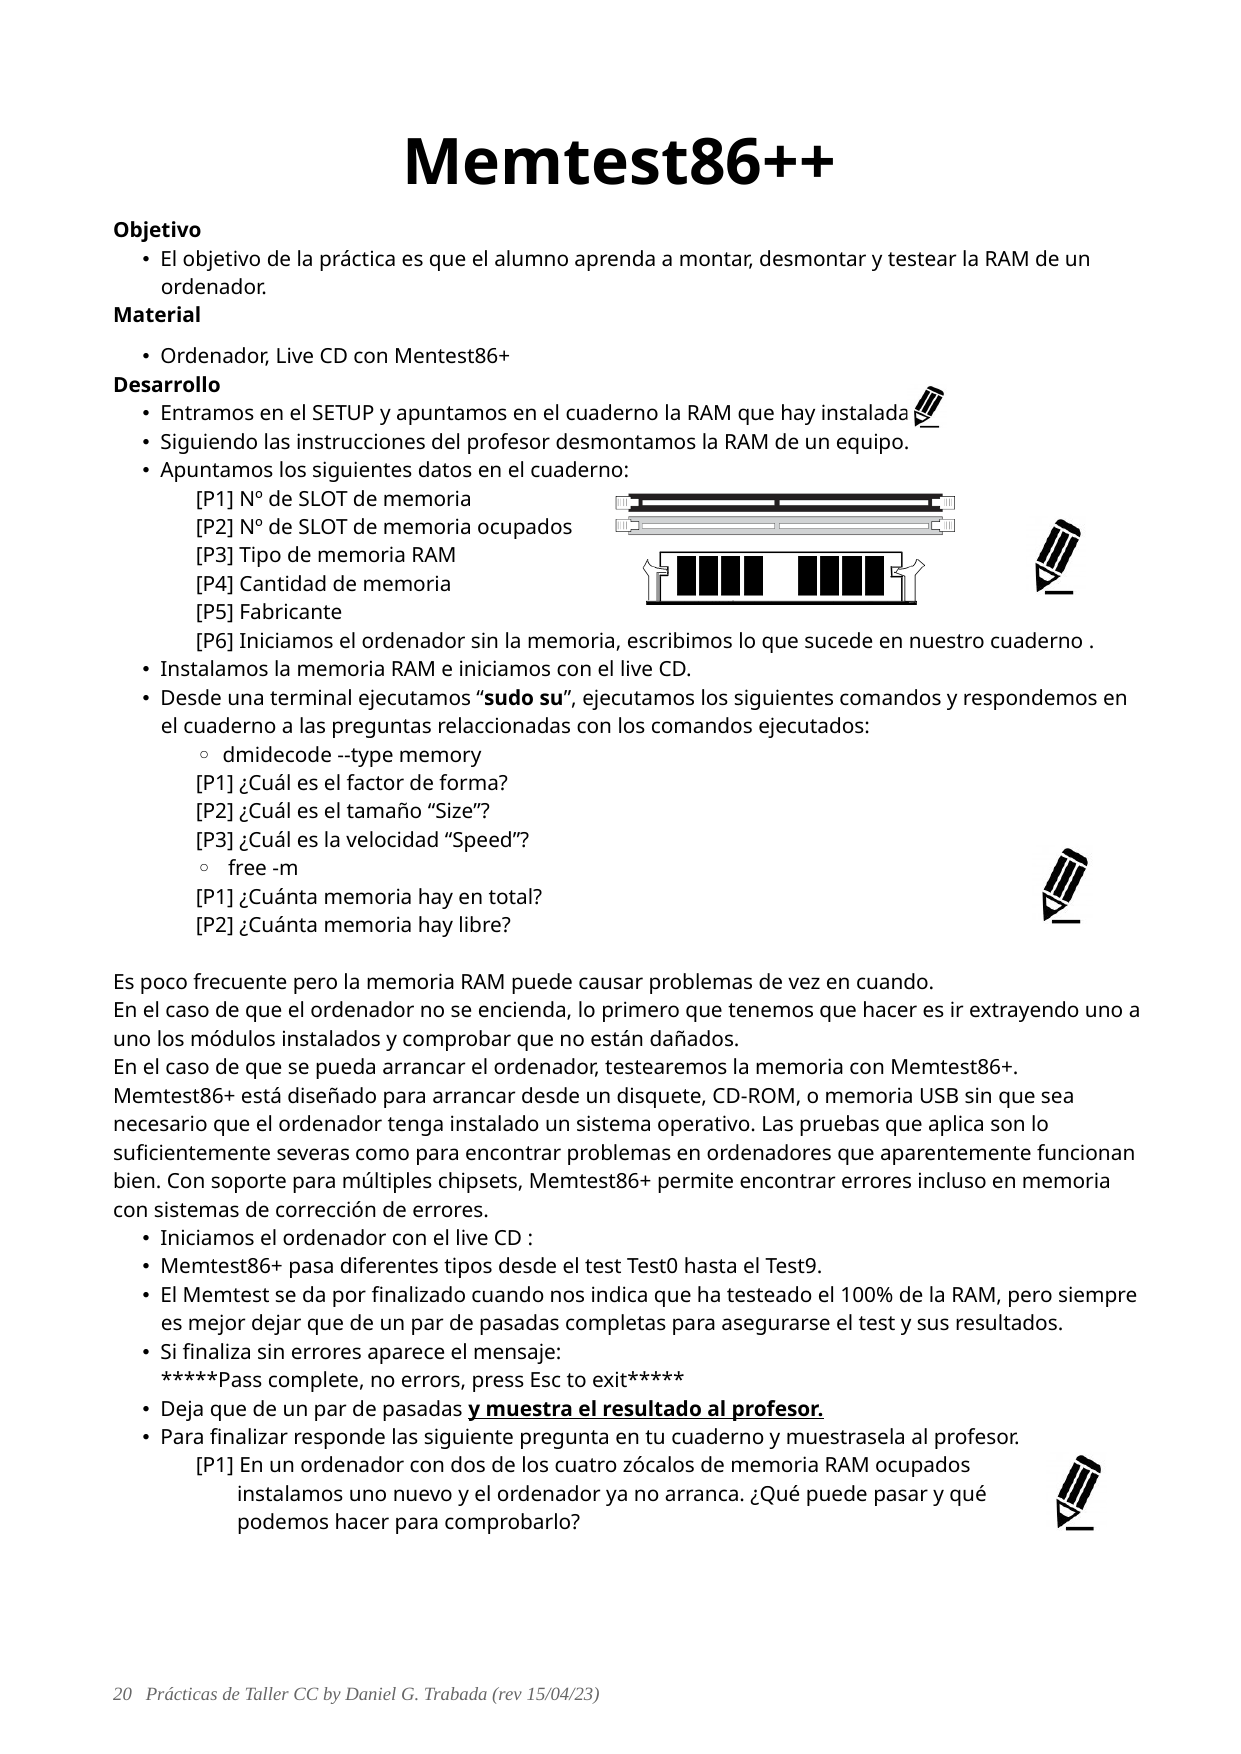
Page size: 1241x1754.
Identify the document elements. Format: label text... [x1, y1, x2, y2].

list Desde una terminal ejecutamos “sudo su”, ejecutamos los siguientes comandos y respondemos en el cuaderno a las preguntas relaccionadas con los comandos ejecutados: [142, 683, 1141, 740]
text Desarrollo [113, 370, 1141, 398]
list [930, 569, 1141, 597]
list Entramos en el SETUP y apuntamos en el cuaderno la RAM que hay instalada [142, 398, 907, 427]
text En el caso de que el ordenador no se encienda, lo primero que tenemos que hacer es ir extrayendo uno a uno los módulos instalados y comprobar que no están dañados. [113, 996, 1141, 1052]
list El Memtest se da por finalizado cuando nos indica que ha testeado el 100% de la RAM, pero siempre es mejor dejar que de un par de pasadas completas para asegurarse el test y sus resultados. [142, 1280, 1141, 1337]
picture [1025, 514, 1087, 595]
list ¿Cuánta memoria hay en total? [196, 882, 1032, 910]
list [1087, 541, 1141, 569]
list Para finalizar responde las siguiente pregunta en tu cuaderno y muestrasela al profesor. [142, 1422, 1141, 1451]
list ¿Cuál es el factor de forma? [196, 768, 1141, 797]
text Memtest86+ está diseñado para arrancar desde un disquete, CD-ROM, o memoria USB sin que sea necesario que el ordenador tenga instalado un sistema operativo. Las pruebas que aplica son lo suficientemente severas como para encontrar problemas en ordenadores que aparentemente funcionan bien. Con soporte para múltiples chipsets, Memtest86+ permite encontrar errores incluso en memoria con sistemas de corrección de errores. [113, 1081, 1141, 1223]
subtitle Memtest86++ [113, 115, 1141, 203]
list ¿Cuál es la velocidad “Speed”? [196, 825, 1141, 853]
text Es poco frecuente pero la memoria RAM puede causar problemas de vez en cuando. [113, 967, 1141, 996]
list ¿Cuánta memoria hay libre? [196, 910, 1141, 939]
list En un ordenador con dos de los cuatro zócalos de memoria RAM ocupados instalamos uno nuevo y el ordenador ya no arranca. ¿Qué puede pasar y qué podemos hacer para comprobarlo? [196, 1451, 1141, 1536]
list Deja que de un par de pasadas y muestra el resultado al profesor. [142, 1394, 1141, 1422]
picture [610, 488, 959, 536]
list Fabricante [196, 597, 1141, 626]
list [948, 398, 1141, 427]
list Nº de SLOT de memoria ocupados [196, 512, 1141, 541]
picture [1032, 843, 1093, 924]
list Tipo de memoria RAM [196, 541, 1025, 569]
picture [642, 543, 929, 615]
text En el caso de que se pueda arrancar el ordenador, testearemos la memoria con Memtest86+. [113, 1052, 1141, 1081]
list [1093, 882, 1141, 910]
list Siguiendo las instrucciones del profesor desmontamos la RAM de un equipo. [142, 427, 1141, 455]
list Apuntamos los siguientes datos en el cuaderno: [142, 455, 1141, 484]
list [1093, 853, 1141, 882]
list Cantidad de memoria [196, 569, 641, 597]
list Ordenador, Live CD con Mentest86+ [142, 342, 1141, 370]
text Material [113, 301, 1141, 329]
text Objetivo [113, 215, 1141, 244]
list Iniciamos el ordenador sin la memoria, escribimos lo que sucede en nuestro cuaderno . [196, 626, 1141, 654]
list Si finaliza sin errores aparece el mensaje: [142, 1337, 1141, 1365]
list Iniciamos el ordenador con el live CD : [142, 1223, 1141, 1252]
list free -m [196, 853, 1032, 882]
list El objetivo de la práctica es que el alumno aprenda a montar, desmontar y testear la RAM de un ordenador. [142, 244, 1141, 301]
list dmidecode --type memory [196, 740, 1141, 768]
picture [907, 383, 948, 428]
list Nº de SLOT de memoria [196, 484, 1141, 512]
list ¿Cuál es el tamaño “Size”? [196, 797, 1141, 825]
list Memtest86+ pasa diferentes tipos desde el test Test0 hasta el Test9. [142, 1252, 1141, 1280]
list Instalamos la memoria RAM e iniciamos con el live CD. [142, 654, 1141, 683]
list *****Pass complete, no errors, press Esc to exit***** [142, 1365, 1141, 1394]
picture [1046, 1450, 1107, 1531]
